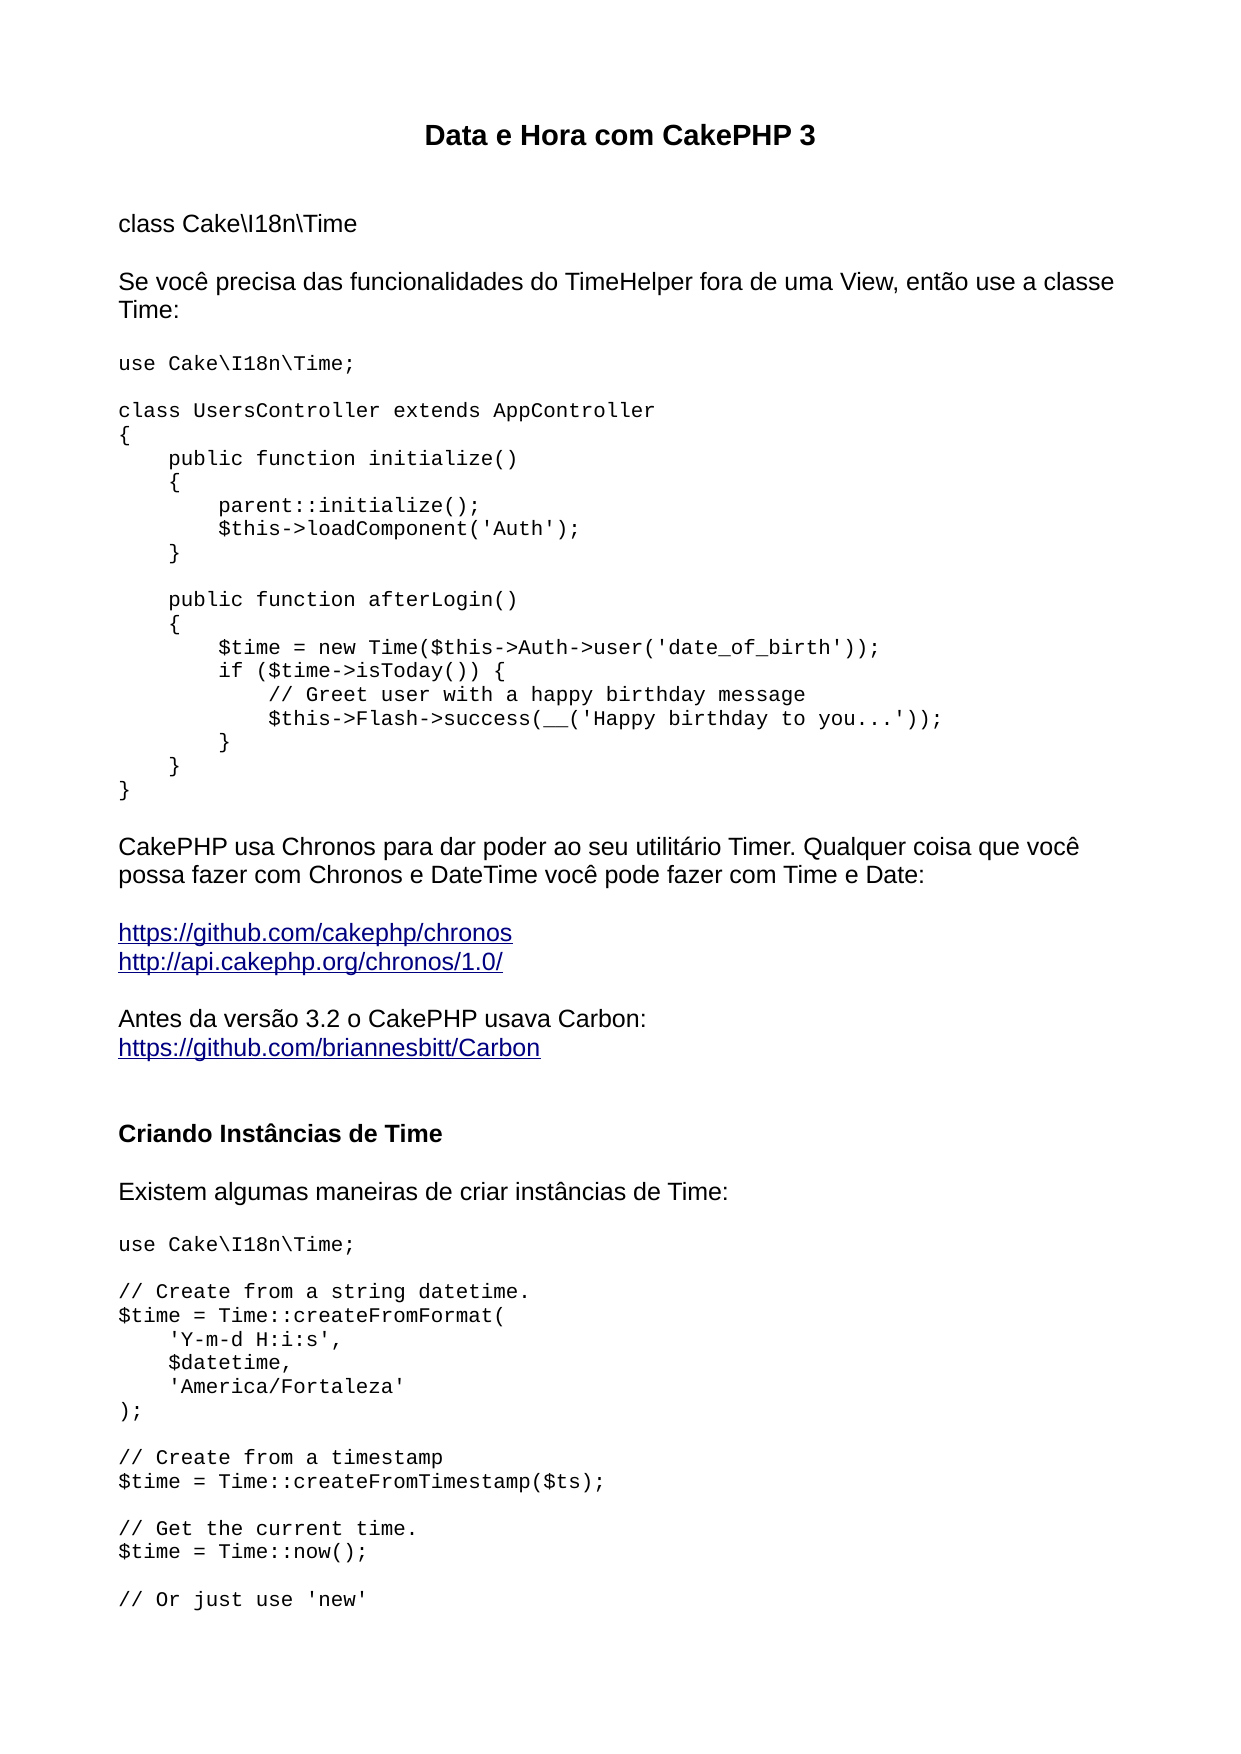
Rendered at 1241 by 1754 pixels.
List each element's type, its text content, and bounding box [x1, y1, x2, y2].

text class UsersController extends AppController [118, 400, 1122, 424]
text 'America/Fortaleza' [118, 1376, 1122, 1400]
text } [118, 778, 1122, 802]
text ); [118, 1400, 1122, 1423]
text Se você precisa das funcionalidades do TimeHelper fora de uma View, então use a classe Time: [118, 267, 1122, 324]
text } [118, 731, 1122, 755]
text // Create from a timestamp [118, 1447, 1122, 1471]
text use Cake\I18n\Time; [118, 1234, 1122, 1258]
text class Cake\I18n\Time [118, 209, 1122, 238]
text $this->Flash->success(__('Happy birthday to you...')); [118, 708, 1122, 731]
text parent::initialize(); [118, 495, 1122, 518]
text public function initialize() [118, 447, 1122, 471]
text // Get the current time. [118, 1518, 1122, 1542]
text { [118, 471, 1122, 495]
text Antes da versão 3.2 o CakePHP usava Carbon: [118, 1004, 1122, 1033]
text public function afterLogin() [118, 589, 1122, 613]
text CakePHP usa Chronos para dar poder ao seu utilitário Timer. Qualquer coisa que você possa fazer com Chronos e DateTime você pode fazer com Time e Date: [118, 832, 1122, 889]
text } [118, 755, 1122, 778]
text $this->loadComponent('Auth'); [118, 518, 1122, 542]
text // Create from a string datetime. [118, 1281, 1122, 1305]
text Criando Instâncias de Time [118, 1119, 1122, 1148]
text $time = new Time($this->Auth->user('date_of_birth')); [118, 637, 1122, 660]
text Data e Hora com CakePHP 3 [118, 118, 1122, 152]
text { [118, 424, 1122, 447]
text https://github.com/briannesbitt/Carbon [118, 1033, 1122, 1062]
text 'Y-m-d H:i:s', [118, 1329, 1122, 1352]
text $time = Time::createFromTimestamp($ts); [118, 1471, 1122, 1494]
text https://github.com/cakephp/chronos [118, 918, 1122, 947]
text if ($time->isToday()) { [118, 660, 1122, 684]
text $time = Time::createFromFormat( [118, 1305, 1122, 1329]
text Existem algumas maneiras de criar instâncias de Time: [118, 1177, 1122, 1205]
text use Cake\I18n\Time; [118, 353, 1122, 377]
text { [118, 613, 1122, 637]
text // Or just use 'new' [118, 1589, 1122, 1612]
text http://api.cakephp.org/chronos/1.0/ [118, 947, 1122, 975]
text // Greet user with a happy birthday message [118, 684, 1122, 708]
text $datetime, [118, 1352, 1122, 1376]
text $time = Time::now(); [118, 1542, 1122, 1565]
text } [118, 542, 1122, 566]
